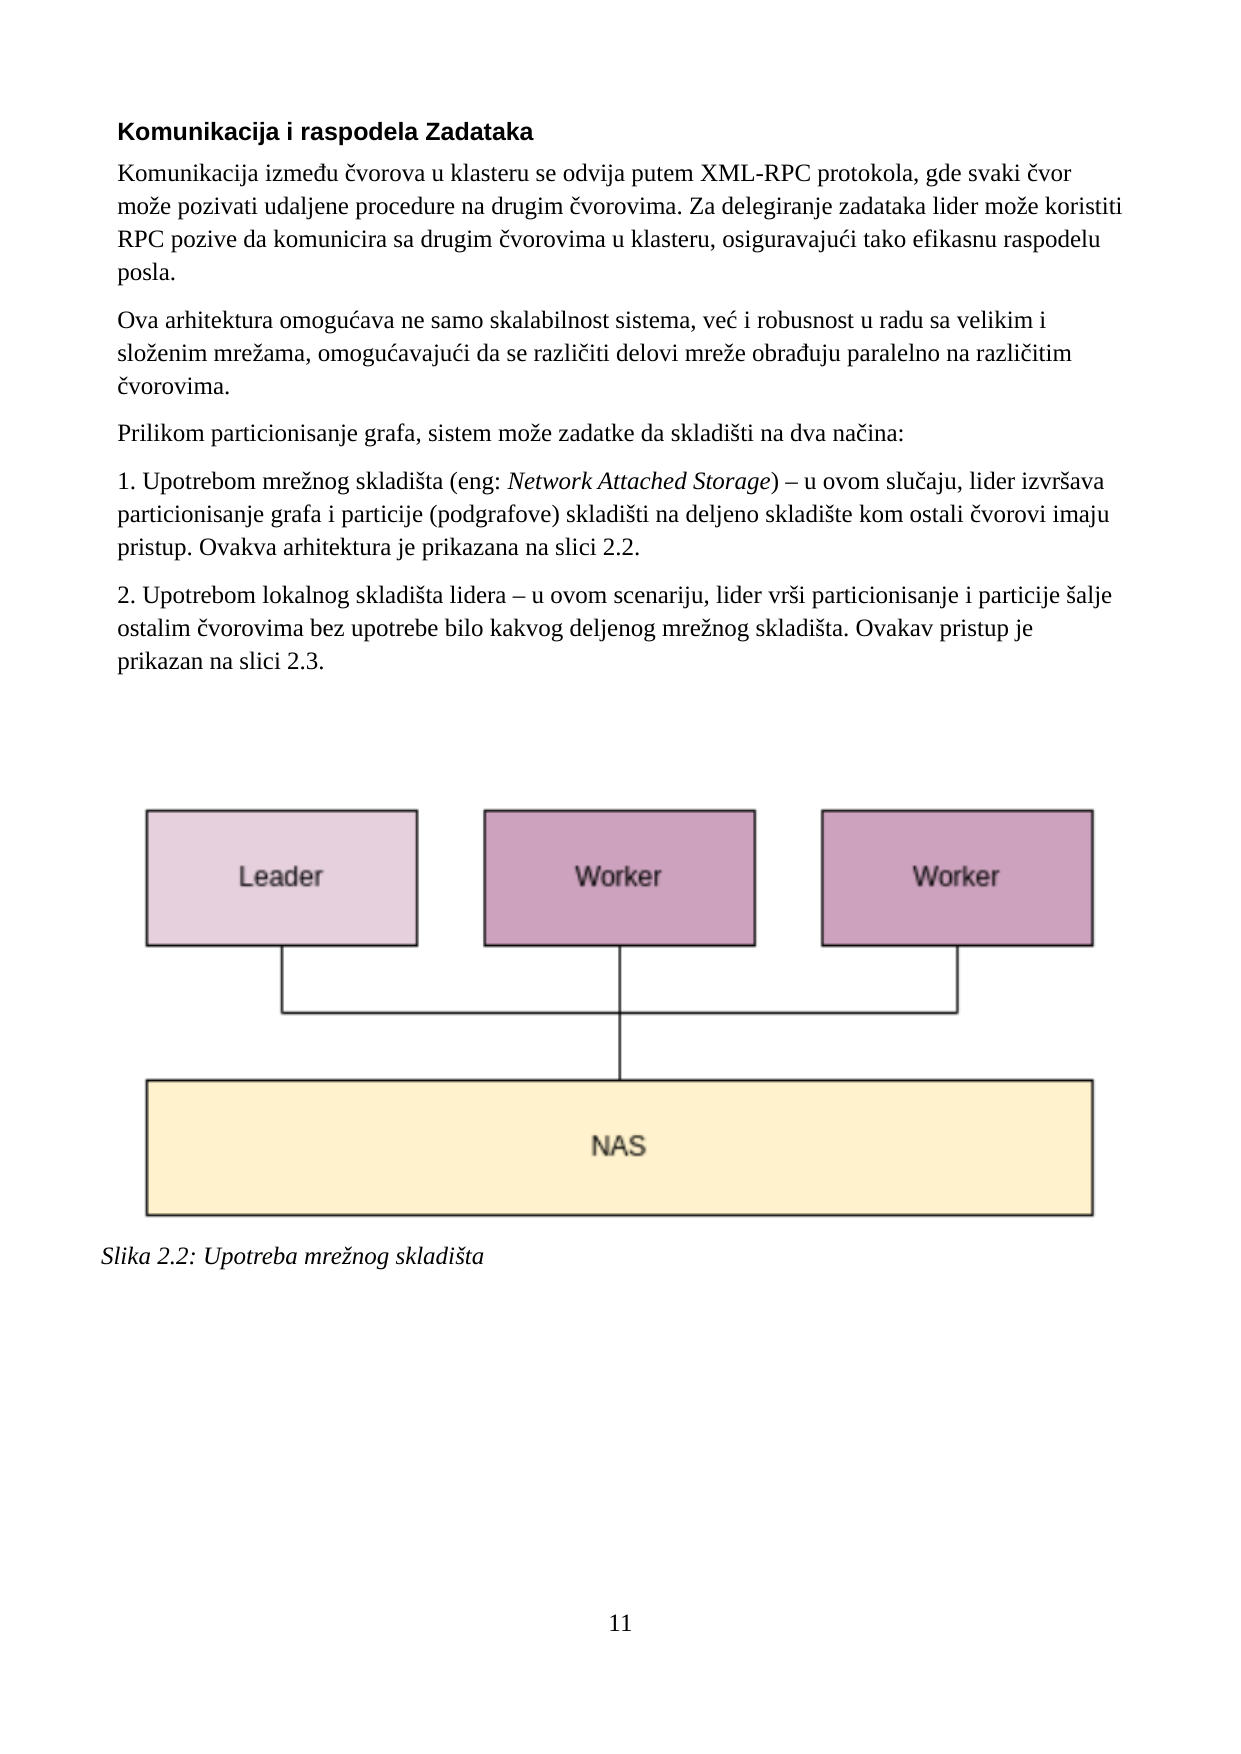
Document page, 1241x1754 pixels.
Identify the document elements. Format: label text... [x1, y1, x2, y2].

picture [117, 801, 1124, 1242]
subtitle Komunikacija i raspodela Zadataka [117, 117, 1123, 146]
text Komunikacija između čvorova u klasteru se odvija putem XML-RPC protokola, gde svaki čvor može pozivati udaljene procedure na drugim čvorovima. Za delegiranje zadataka lider može koristiti RPC pozive da komunicira sa drugim čvorovima u klasteru, osiguravajući tako efikasnu raspodelu posla. [117, 158, 1123, 286]
text Prilikom particionisanje grafa, sistem može zadatke da skladišti na dva načina: [117, 418, 1123, 447]
text Slika 2.2: Upotreba mrežnog skladišta [101, 801, 1139, 1270]
text Ova arhitektura omogućava ne samo skalabilnost sistema, već i robusnost u radu sa velikim i složenim mrežama, omogućavajući da se različiti delovi mreže obrađuju paralelno na različitim čvorovima. [117, 305, 1123, 400]
text 1. Upotrebom mrežnog skladišta (eng: Network Attached Storage) – u ovom slučaju, lider izvršava particionisanje grafa i particije (podgrafove) skladišti na deljeno skladište kom ostali čvorovi imaju pristup. Ovakva arhitektura je prikazana na slici 2.2. [117, 466, 1123, 561]
text 2. Upotrebom lokalnog skladišta lidera – u ovom scenariju, lider vrši particionisanje i particije šalje ostalim čvorovima bez upotrebe bilo kakvog deljenog mrežnog skladišta. Ovakav pristup je prikazan na slici 2.3. [117, 580, 1123, 674]
